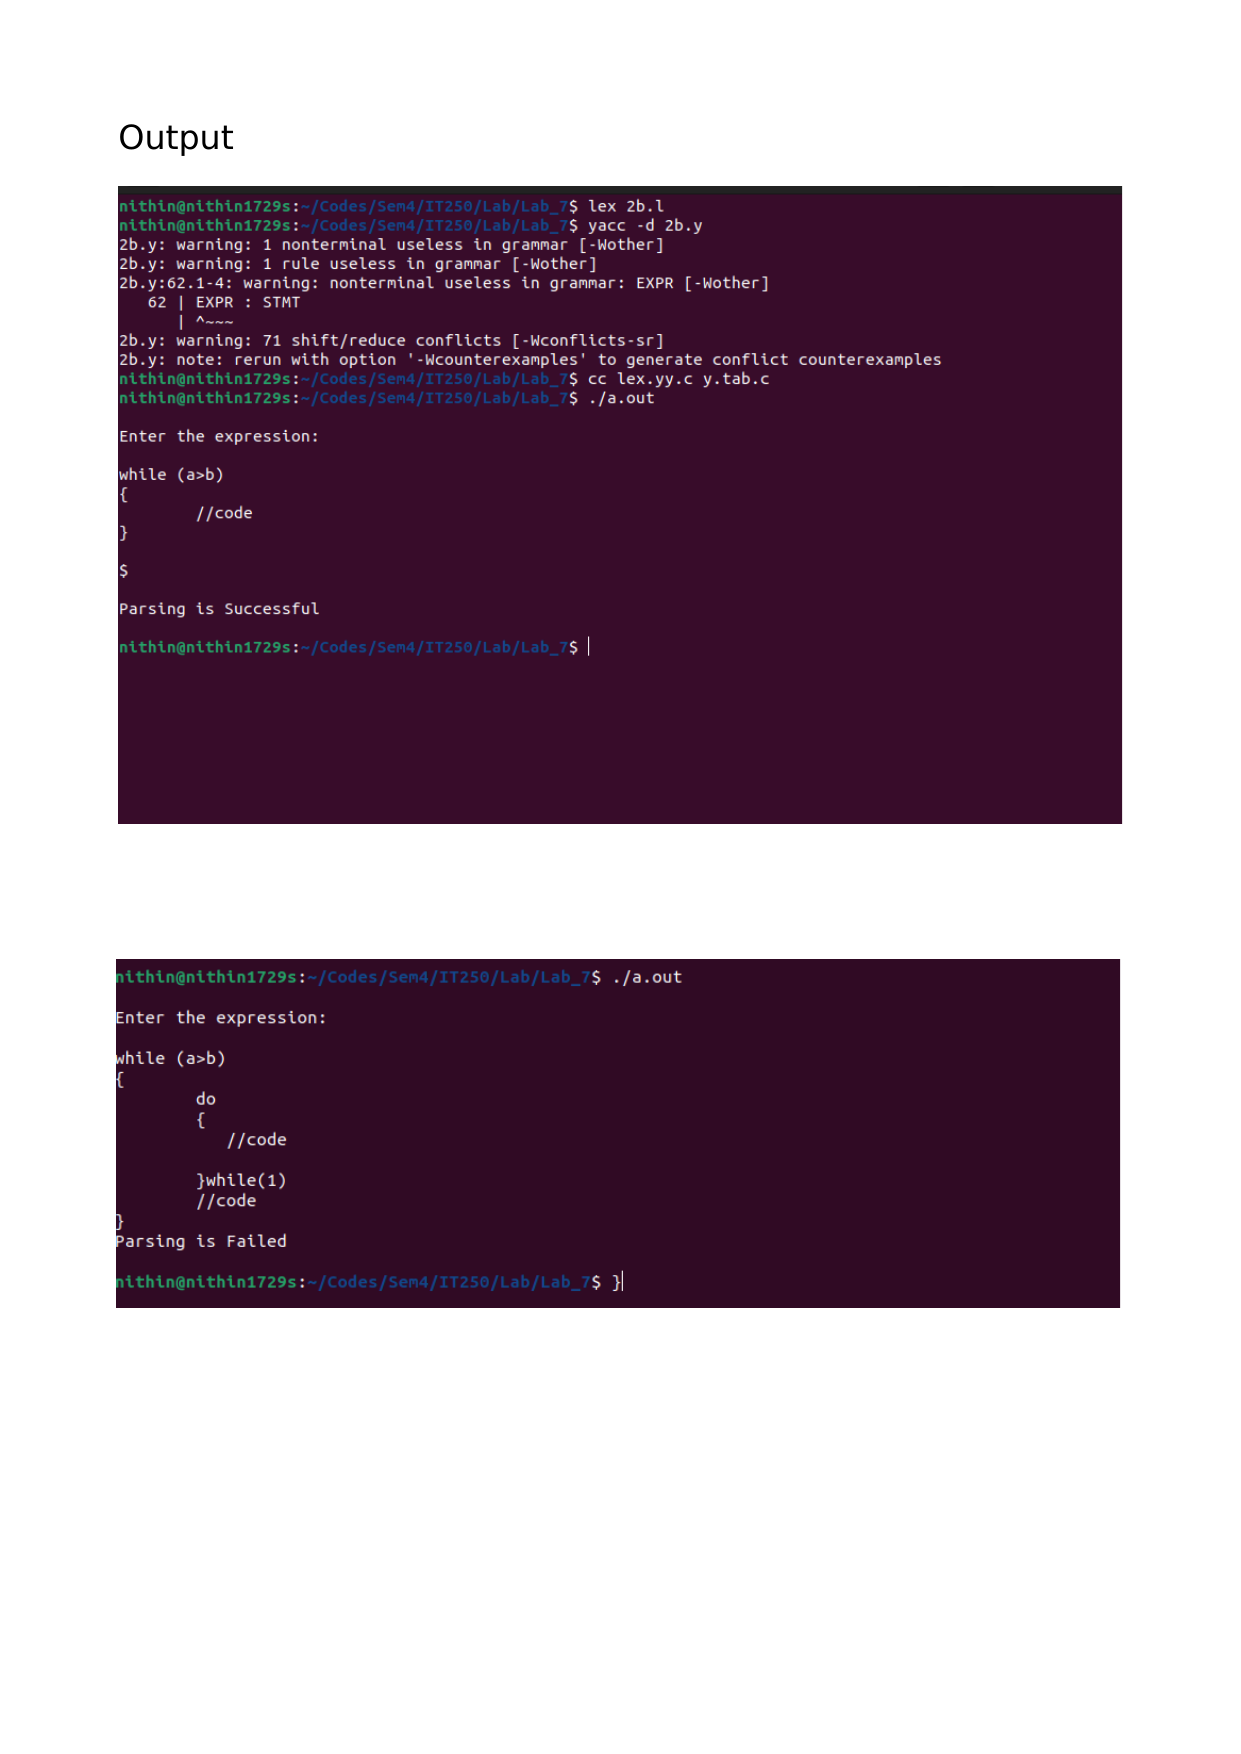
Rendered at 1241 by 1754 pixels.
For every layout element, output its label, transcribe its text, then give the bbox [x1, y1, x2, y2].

picture [116, 959, 1121, 1308]
picture [118, 186, 1123, 824]
text Output [118, 118, 1122, 157]
